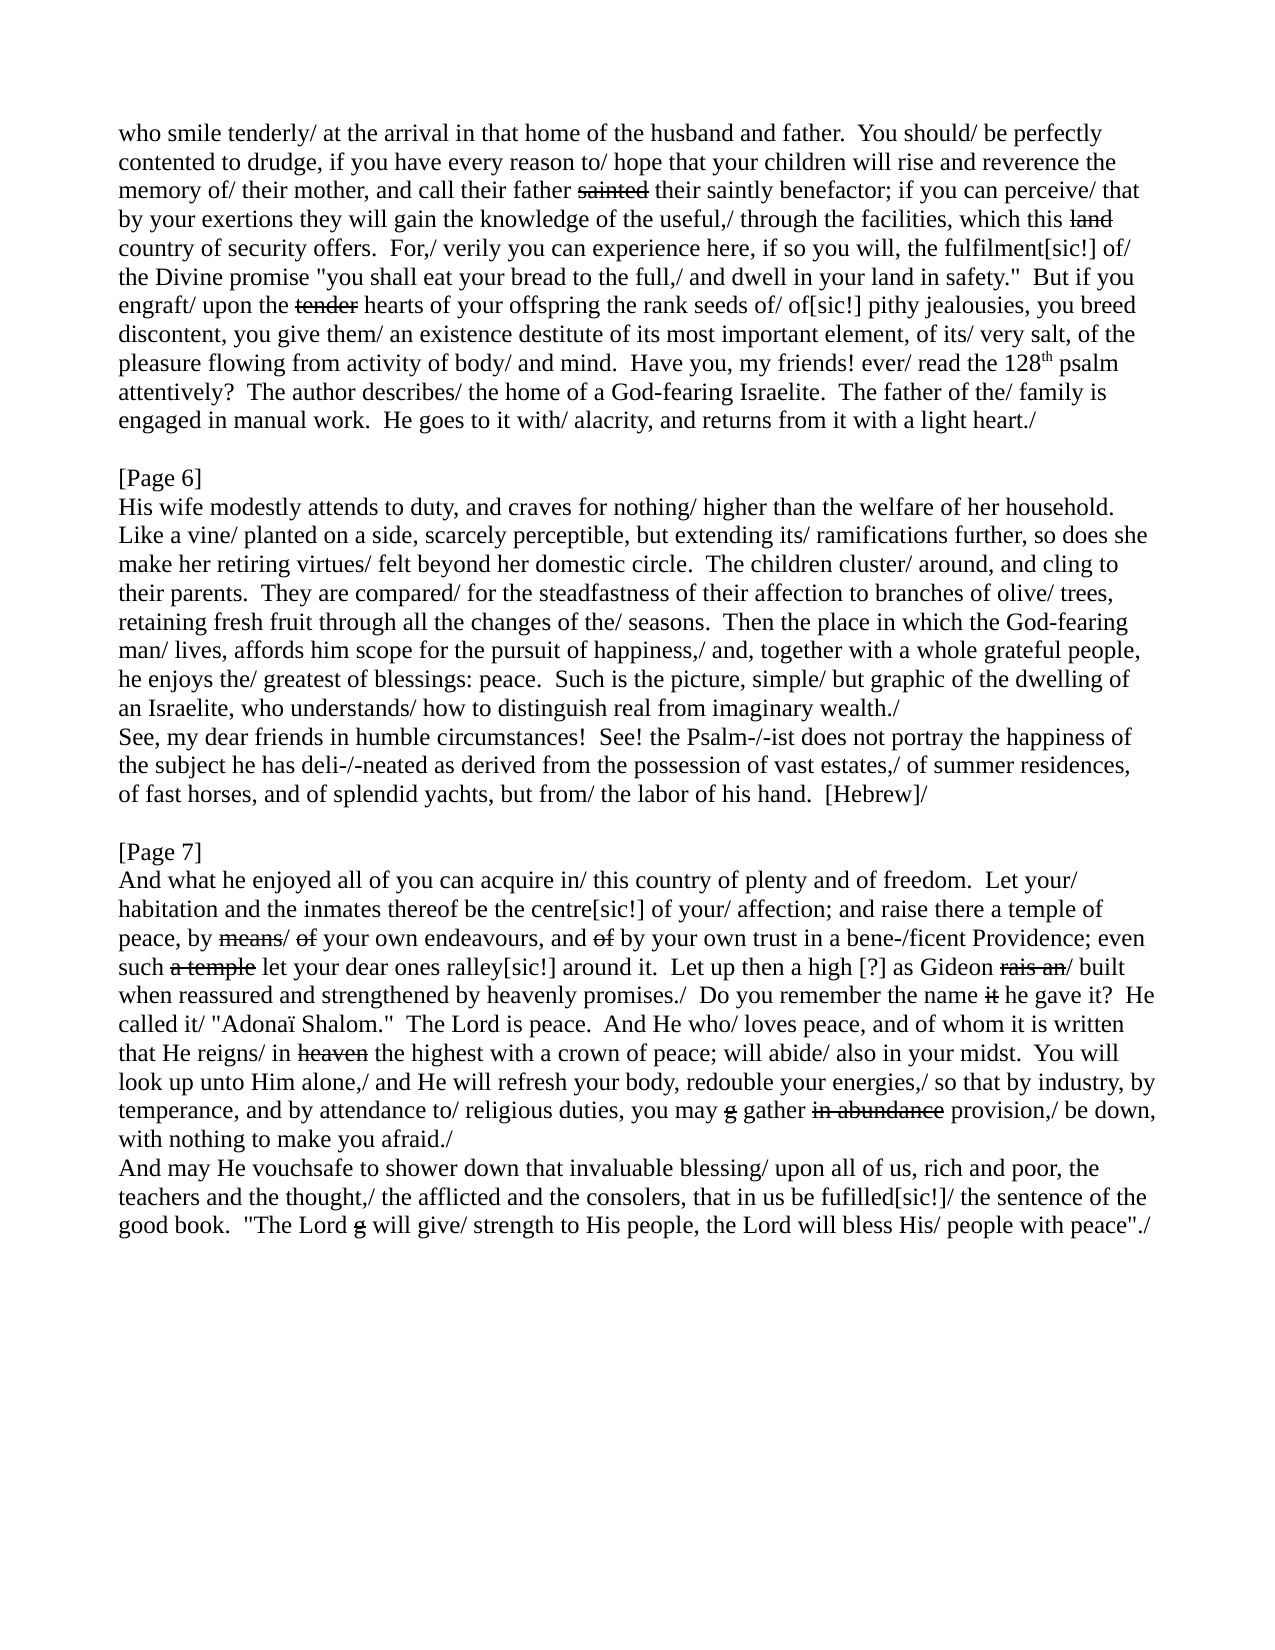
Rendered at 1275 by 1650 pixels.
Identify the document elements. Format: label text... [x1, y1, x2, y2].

text who smile tenderly/ at the arrival in that home of the husband and father. You should/ be perfectly contented to drudge, if you have every reason to/ hope that your children will rise and reverence the memory of/ their mother, and call their father sainted their saintly benefactor; if you can perceive/ that by your exertions they will gain the knowledge of the useful,/ through the facilities, which this land country of security offers. For,/ verily you can experience here, if so you will, the fulfilment[sic!] of/ the Divine promise "you shall eat your bread to the full,/ and dwell in your land in safety." But if you engraft/ upon the tender hearts of your offspring the rank seeds of/ of[sic!] pithy jealousies, you breed discontent, you give them/ an existence destitute of its most important element, of its/ very salt, of the pleasure flowing from activity of body/ and mind. Have you, my friends! ever/ read the 128th psalm attentively? The author describes/ the home of a God-fearing Israelite. The father of the/ family is engaged in manual work. He goes to it with/ alacrity, and returns from it with a light heart./ [118, 118, 1157, 434]
text And what he enjoyed all of you can acquire in/ this country of plenty and of freedom. Let your/ habitation and the inmates thereof be the centre[sic!] of your/ affection; and raise there a temple of peace, by means/ of your own endeavours, and of by your own trust in a bene-/ficent Providence; even such a temple let your dear ones ralley[sic!] around it. Let up then a high [?] as Gideon rais an/ built when reassured and strengthened by heavenly promises./ Do you remember the name it he gave it? He called it/ "Adonaï Shalom." The Lord is peace. And He who/ loves peace, and of whom it is written that He reigns/ in heaven the highest with a crown of peace; will abide/ also in your midst. You will look up unto Him alone,/ and He will refresh your body, redouble your energies,/ so that by industry, by temperance, and by attendance to/ religious duties, you may g gather in abundance provision,/ be down, with nothing to make you afraid./ [118, 866, 1157, 1153]
text His wife modestly attends to duty, and craves for nothing/ higher than the welfare of her household. Like a vine/ planted on a side, scarcely perceptible, but extending its/ ramifications further, so does she make her retiring virtues/ felt beyond her domestic circle. The children cluster/ around, and cling to their parents. They are compared/ for the steadfastness of their affection to branches of olive/ trees, retaining fresh fruit through all the changes of the/ seasons. Then the place in which the God-fearing man/ lives, affords him scope for the pursuit of happiness,/ and, together with a whole grateful people, he enjoys the/ greatest of blessings: peace. Such is the picture, simple/ but graphic of the dwelling of an Israelite, who understands/ how to distinguish real from imaginary wealth./ [118, 492, 1157, 722]
text [Page 7] [118, 837, 1157, 866]
text [Page 6] [118, 463, 1157, 492]
text See, my dear friends in humble circumstances! See! the Psalm-/-ist does not portray the happiness of the subject he has deli-/-neated as derived from the possession of vast estates,/ of summer residences, of fast horses, and of splendid yachts, but from/ the labor of his hand. [Hebrew]/ [118, 722, 1157, 808]
text And may He vouchsafe to shower down that invaluable blessing/ upon all of us, rich and poor, the teachers and the thought,/ the afflicted and the consolers, that in us be fufilled[sic!]/ the sentence of the good book. "The Lord g will give/ strength to His people, the Lord will bless His/ people with peace"./ [118, 1153, 1157, 1239]
